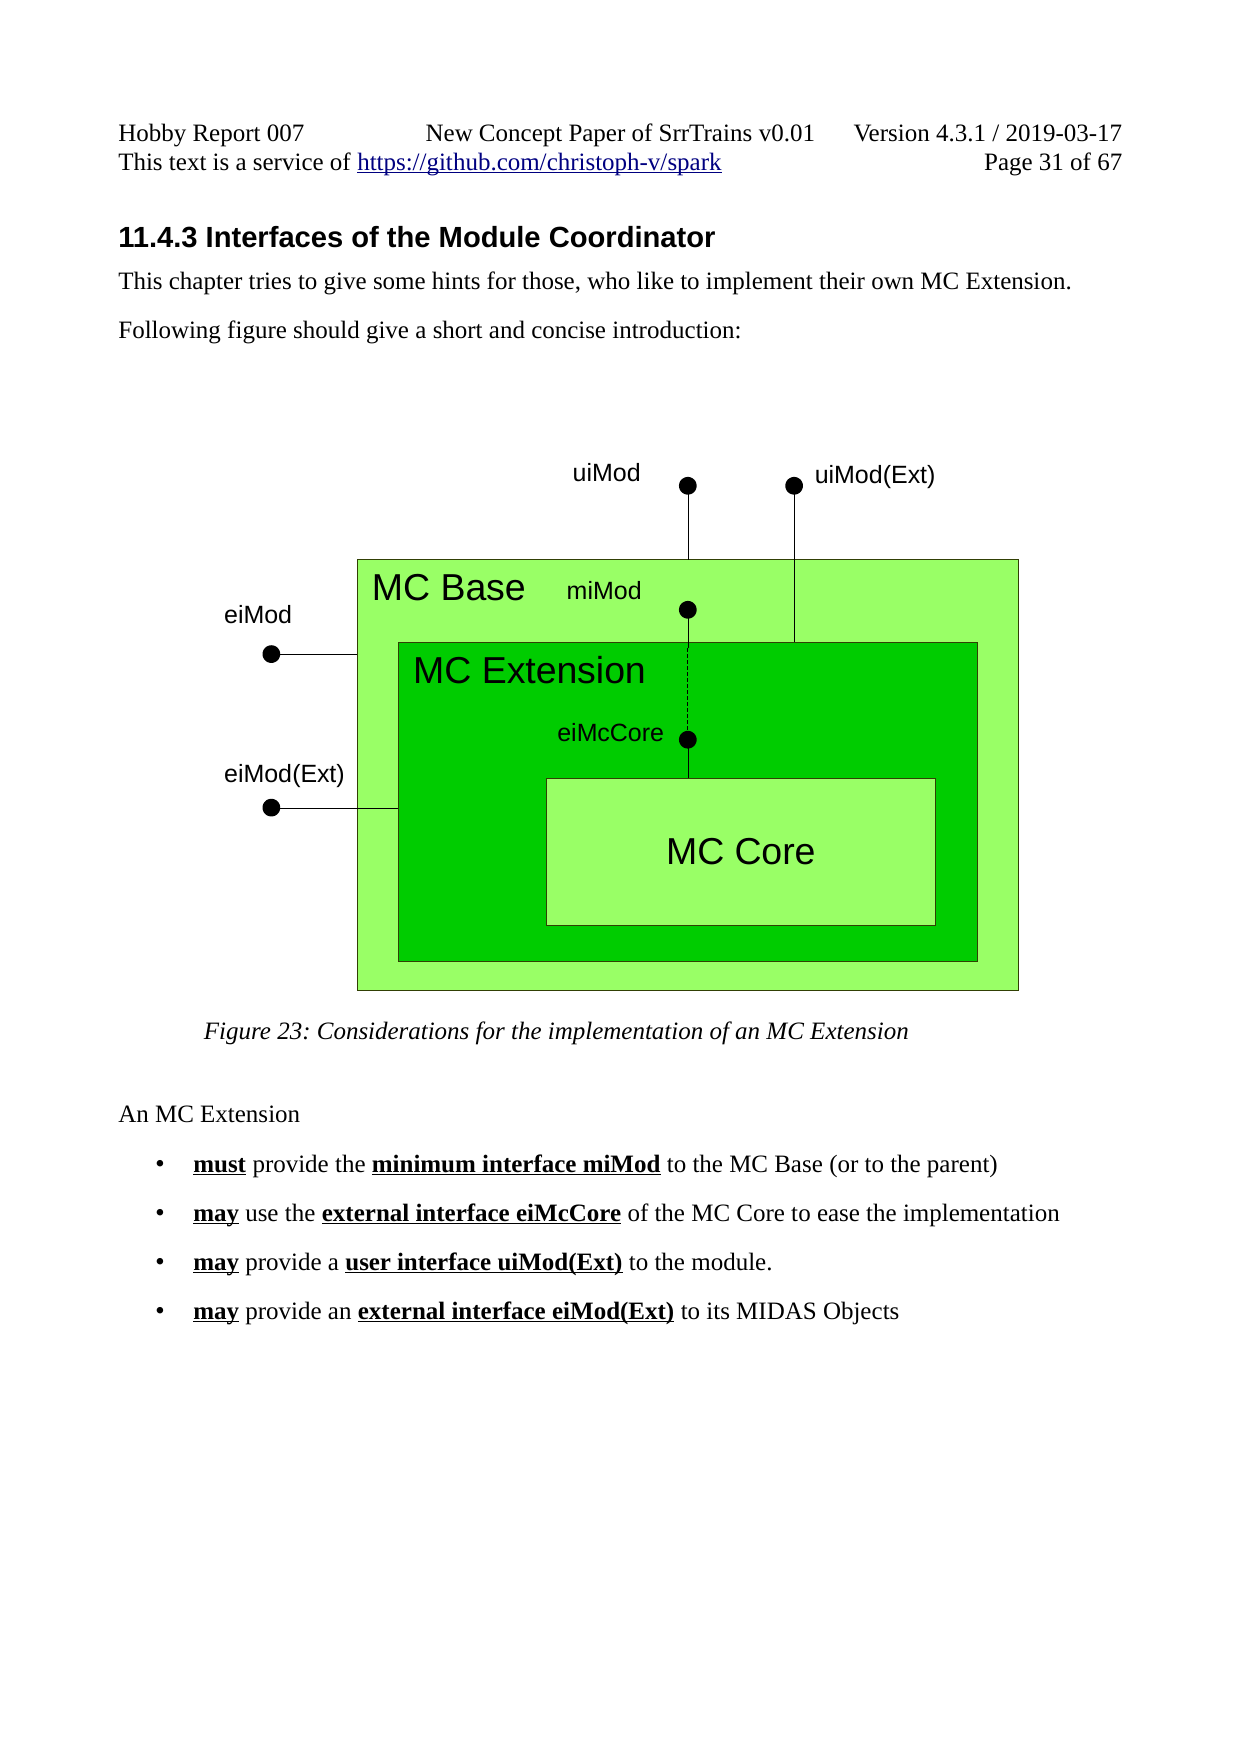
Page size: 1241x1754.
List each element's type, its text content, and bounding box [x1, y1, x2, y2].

list may provide a user interface uiMod(Ext) to the module. [156, 1247, 1122, 1276]
list must provide the minimum interface miMod to the MC Base (or to the parent) [156, 1149, 1122, 1177]
list may provide an external interface eiMod(Ext) to its MIDAS Objects [156, 1296, 1122, 1324]
list may use the external interface eiMcCore of the MC Core to ease the implementation [156, 1198, 1122, 1226]
subtitle 11.4.3 Interfaces of the Module Coordinator [118, 220, 1122, 253]
text Figure 23: Considerations for the implementation of an MC Extension [204, 425, 1036, 1045]
text Following figure should give a short and concise introduction: [118, 315, 1122, 343]
text An MC Extension [118, 1099, 1122, 1128]
text This chapter tries to give some hints for those, who like to implement their own MC Extension. [118, 266, 1122, 294]
